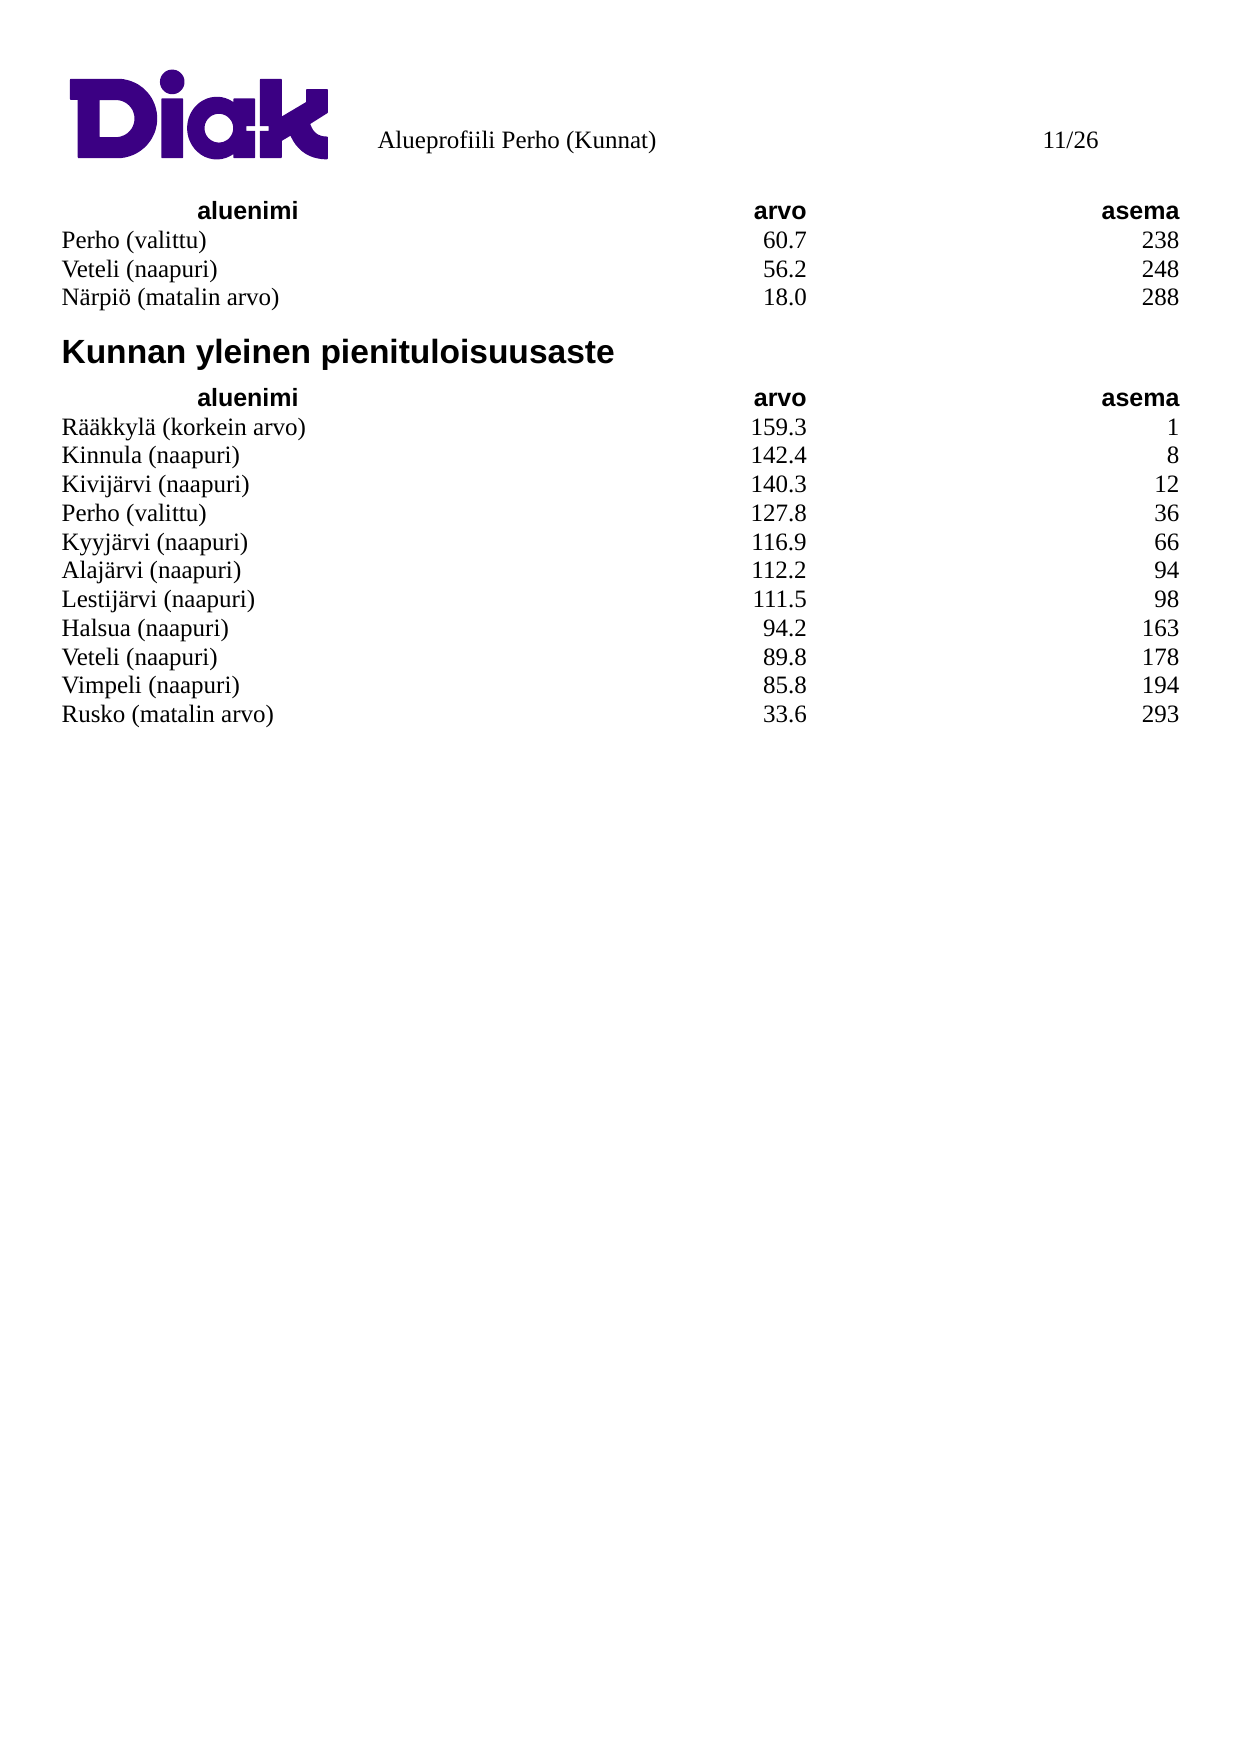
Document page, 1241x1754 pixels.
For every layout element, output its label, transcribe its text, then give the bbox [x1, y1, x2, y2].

table_cell 89.8 [434, 642, 806, 671]
table_header aluenimi [61, 196, 434, 225]
table_cell 33.6 [434, 699, 806, 728]
table_cell 293 [806, 699, 1179, 728]
table_cell 178 [806, 642, 1179, 671]
table_cell 1 [806, 412, 1179, 441]
table_cell 112.2 [434, 556, 806, 584]
table_cell 142.4 [434, 441, 806, 469]
table_cell Lestijärvi (naapuri) [61, 584, 434, 613]
table_cell Rääkkylä (korkein arvo) [61, 412, 434, 441]
table_header aluenimi [61, 383, 434, 412]
table_cell Kyyjärvi (naapuri) [61, 527, 434, 556]
table_cell 94 [806, 556, 1179, 584]
table_cell 116.9 [434, 527, 806, 556]
table_cell 36 [806, 498, 1179, 527]
table_cell 66 [806, 527, 1179, 556]
table_cell 18.0 [434, 283, 806, 311]
table_cell 60.7 [434, 225, 806, 254]
table_cell 94.2 [434, 613, 806, 642]
table_header arvo [434, 196, 806, 225]
table_cell Kinnula (naapuri) [61, 441, 434, 469]
table_cell 127.8 [434, 498, 806, 527]
table_cell Alajärvi (naapuri) [61, 556, 434, 584]
table_cell Veteli (naapuri) [61, 642, 434, 671]
table_cell 85.8 [434, 671, 806, 699]
table_header asema [806, 196, 1179, 225]
table_cell Perho (valittu) [61, 225, 434, 254]
table_cell 12 [806, 469, 1179, 498]
table_cell Kivijärvi (naapuri) [61, 469, 434, 498]
subtitle Kunnan yleinen pienituloisuusaste [61, 332, 1179, 371]
table_cell Veteli (naapuri) [61, 254, 434, 282]
table_cell Närpiö (matalin arvo) [61, 283, 434, 311]
table_cell 238 [806, 225, 1179, 254]
table_cell Rusko (matalin arvo) [61, 699, 434, 728]
table_cell Perho (valittu) [61, 498, 434, 527]
table_header asema [806, 383, 1179, 412]
table_cell 194 [806, 671, 1179, 699]
table_cell 8 [806, 441, 1179, 469]
table_header arvo [434, 383, 806, 412]
table_cell 111.5 [434, 584, 806, 613]
table_cell 98 [806, 584, 1179, 613]
table_cell 159.3 [434, 412, 806, 441]
table_cell 163 [806, 613, 1179, 642]
table_cell 248 [806, 254, 1179, 282]
table_cell 140.3 [434, 469, 806, 498]
table_cell Vimpeli (naapuri) [61, 671, 434, 699]
table_cell Halsua (naapuri) [61, 613, 434, 642]
table_cell 288 [806, 283, 1179, 311]
table_cell 56.2 [434, 254, 806, 282]
